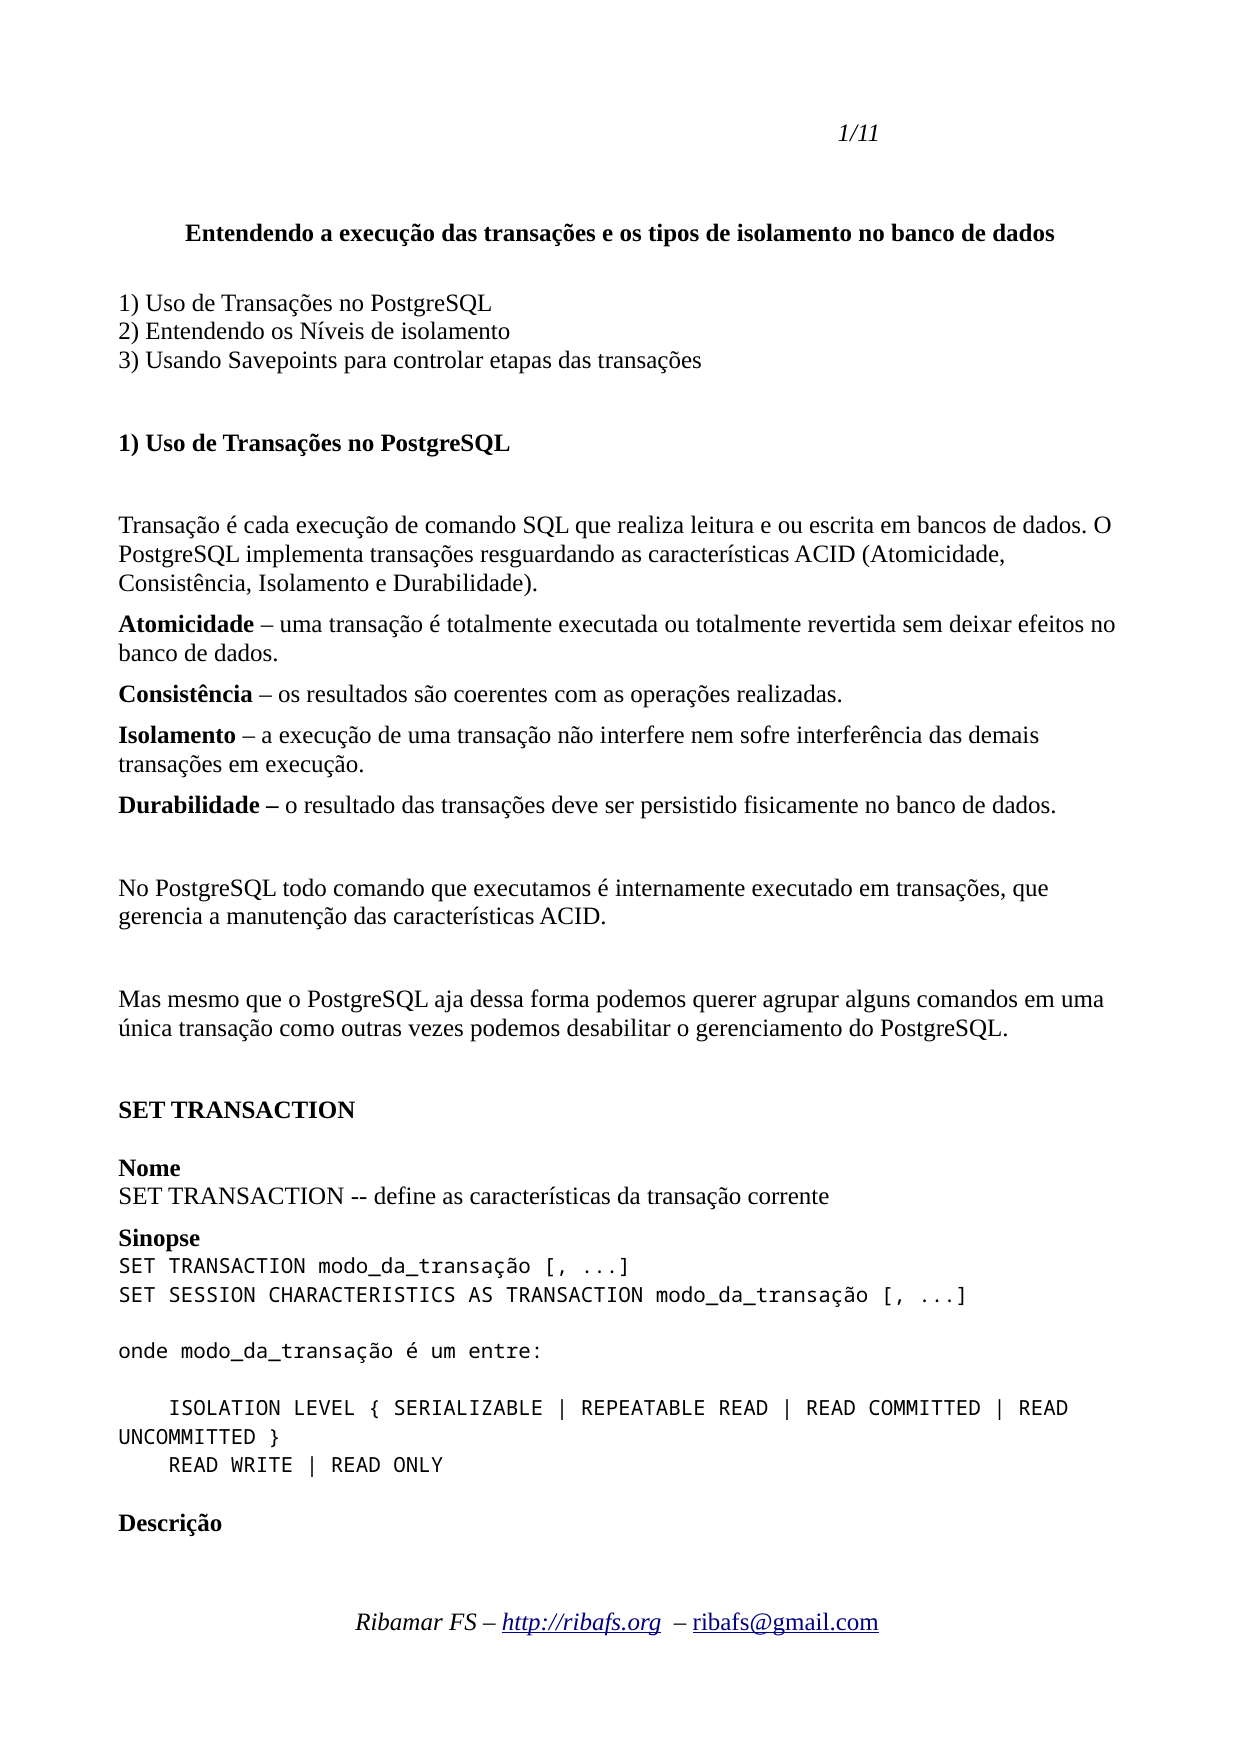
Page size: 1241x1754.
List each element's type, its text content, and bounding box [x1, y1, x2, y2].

text ISOLATION LEVEL { SERIALIZABLE | REPEATABLE READ | READ COMMITTED | READ UNCOMMITTED } [118, 1393, 1122, 1450]
text Nome [118, 1153, 1122, 1181]
text onde modo_da_transação é um entre: [118, 1337, 1122, 1365]
text SET TRANSACTION modo_da_transação [, ...] [118, 1251, 1122, 1280]
text 1) Uso de Transações no PostgreSQL [118, 428, 1122, 456]
text Atomicidade – uma transação é totalmente executada ou totalmente revertida sem deixar efeitos no banco de dados. [118, 609, 1122, 666]
text No PostgreSQL todo comando que executamos é internamente executado em transações, que gerencia a manutenção das características ACID. [118, 873, 1122, 930]
text Transação é cada execução de comando SQL que realiza leitura e ou escrita em bancos de dados. O PostgreSQL implementa transações resguardando as características ACID (Atomicidade, Consistência, Isolamento e Durabilidade). [118, 510, 1122, 596]
text Consistência – os resultados são coerentes com as operações realizadas. [118, 679, 1122, 708]
text Isolamento – a execução de uma transação não interfere nem sofre interferência das demais transações em execução. [118, 720, 1122, 778]
text READ WRITE | READ ONLY [118, 1450, 1122, 1479]
text Descrição [118, 1508, 1122, 1537]
text Sinopse [118, 1223, 1122, 1251]
text SET TRANSACTION -- define as características da transação corrente [118, 1181, 1122, 1210]
text SET SESSION CHARACTERISTICS AS TRANSACTION modo_da_transação [, ...] [118, 1280, 1122, 1308]
text 1) Uso de Transações no PostgreSQL 2) Entendendo os Níveis de isolamento 3) Usando Savepoints para controlar etapas das transações [118, 288, 1122, 374]
text Mas mesmo que o PostgreSQL aja dessa forma podemos querer agrupar alguns comandos em uma única transação como outras vezes podemos desabilitar o gerenciamento do PostgreSQL. [118, 984, 1122, 1041]
text SET TRANSACTION [118, 1095, 1122, 1124]
text Entendendo a execução das transações e os tipos de isolamento no banco de dados [118, 218, 1122, 275]
text Durabilidade – o resultado das transações deve ser persistido fisicamente no banco de dados. [118, 790, 1122, 819]
